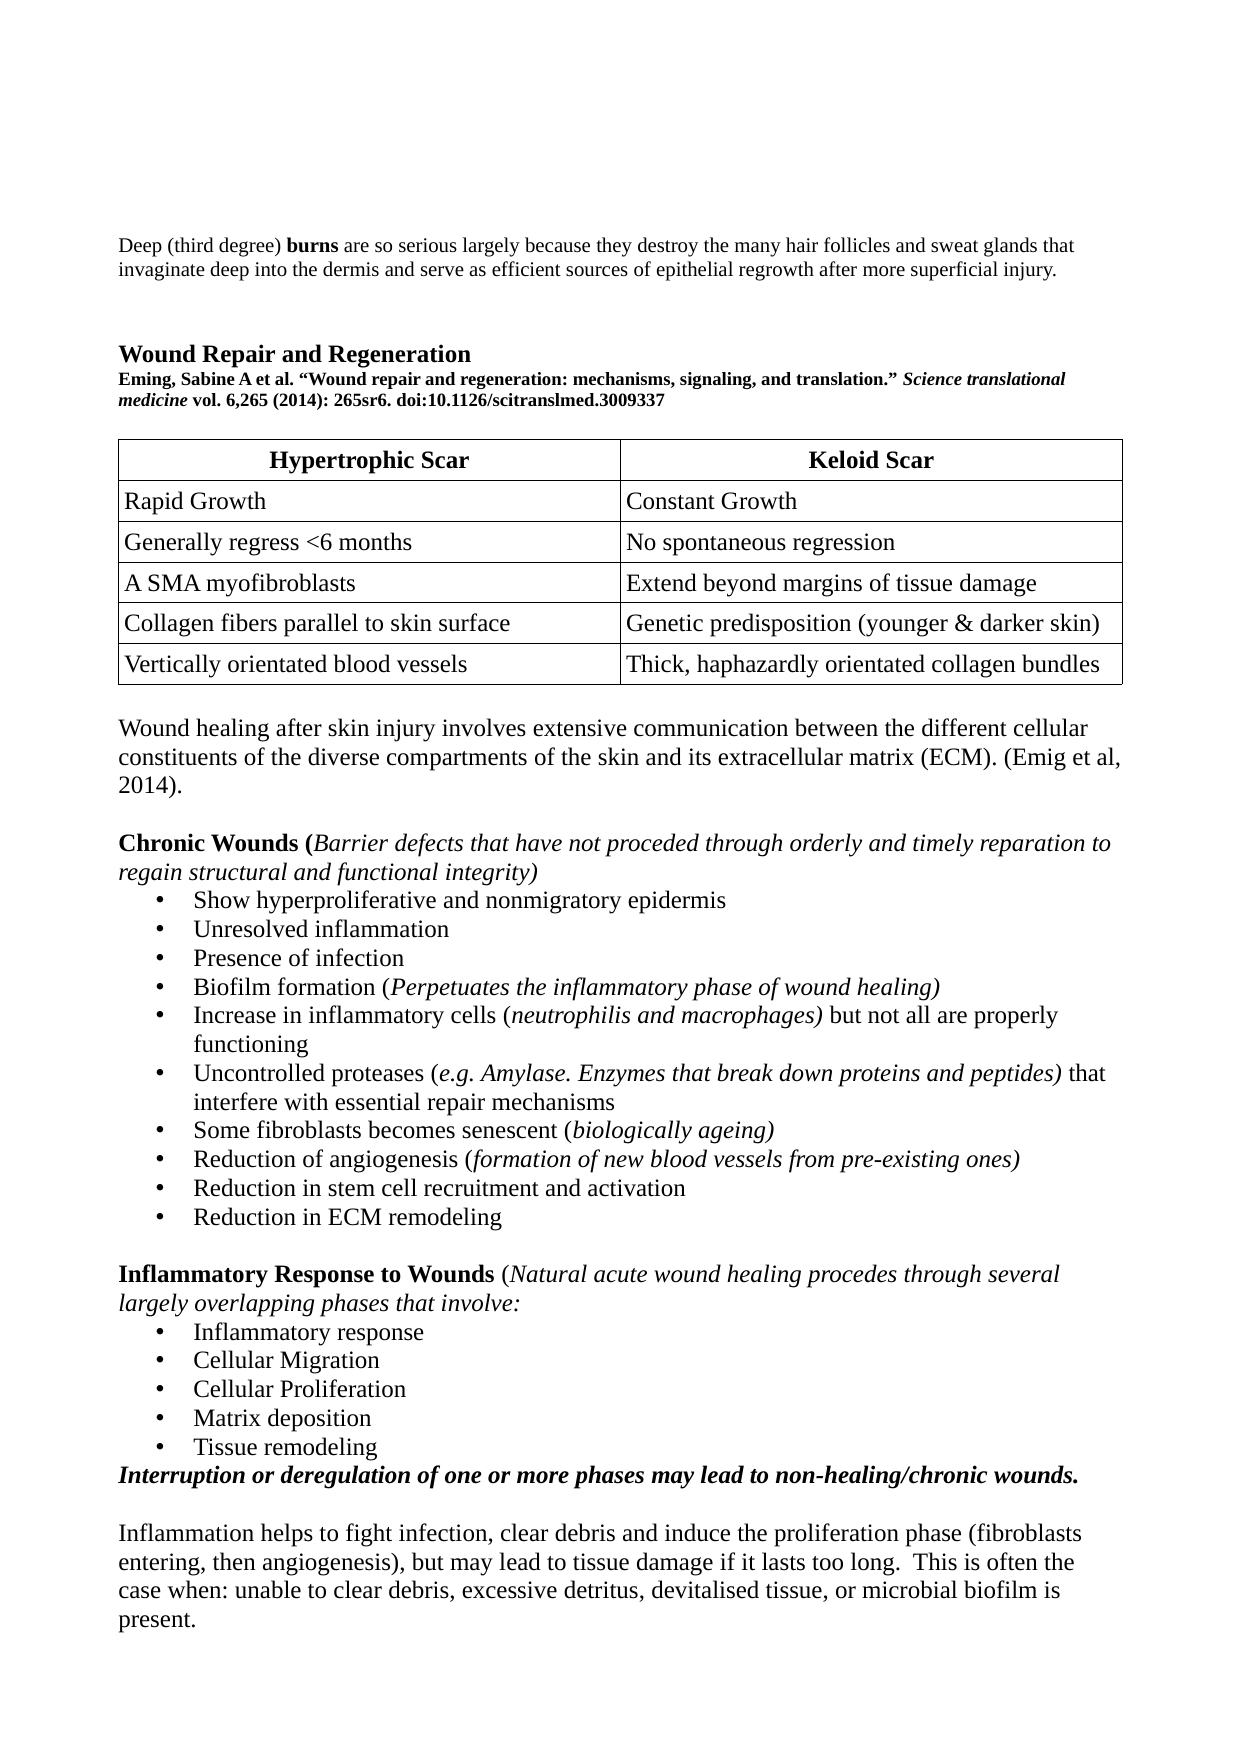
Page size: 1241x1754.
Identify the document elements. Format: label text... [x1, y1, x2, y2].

list Uncontrolled proteases (e.g. Amylase. Enzymes that break down proteins and peptides) that interfere with essential repair mechanisms [156, 1058, 1122, 1116]
list Reduction in ECM remodeling [156, 1202, 1122, 1231]
text Wound healing after skin injury involves extensive communication between the different cellular constituents of the diverse compartments of the skin and its extracellular matrix (ECM). (Emig et al, 2014). [118, 713, 1122, 799]
text Chronic Wounds (Barrier defects that have not proceded through orderly and timely reparation to regain structural and functional integrity) [118, 828, 1122, 886]
text Inflammation helps to fight infection, clear debris and induce the proliferation phase (fibroblasts entering, then angiogenesis), but may lead to tissue damage if it lasts too long. This is often the case when: unable to clear debris, excessive detritus, devitalised tissue, or microbial biofilm is present. [118, 1518, 1122, 1633]
text Wound Repair and Regeneration [118, 339, 1122, 367]
text Deep (third degree) burns are so serious largely because they destroy the many hair follicles and sweat glands that invaginate deep into the dermis and serve as efficient sources of epithelial regrowth after more superficial injury. [118, 233, 1122, 281]
text Inflammatory Response to Wounds (Natural acute wound healing procedes through several largely overlapping phases that involve: [118, 1259, 1122, 1317]
table_cell Thick, haphazardly orientated collagen bundles [621, 644, 1122, 684]
table_cell No spontaneous regression [621, 522, 1122, 562]
table_cell Rapid Growth [119, 481, 620, 521]
list Reduction of angiogenesis (formation of new blood vessels from pre-existing ones) [156, 1144, 1122, 1173]
text Eming, Sabine A et al. “Wound repair and regeneration: mechanisms, signaling, and translation.” Science translational medicine vol. 6,265 (2014): 265sr6. doi:10.1126/scitranslmed.3009337 [118, 367, 1122, 411]
table_header Keloid Scar [621, 440, 1122, 480]
list Tissue remodeling [156, 1432, 1122, 1461]
list Biofilm formation (Perpetuates the inflammatory phase of wound healing) [156, 972, 1122, 1001]
list Increase in inflammatory cells (neutrophilis and macrophages) but not all are properly functioning [156, 1001, 1122, 1058]
text Interruption or deregulation of one or more phases may lead to non-healing/chronic wounds. [118, 1461, 1122, 1489]
table_cell Collagen fibers parallel to skin surface [119, 603, 620, 643]
list Inflammatory response [156, 1317, 1122, 1346]
table_cell Vertically orientated blood vessels [119, 644, 620, 684]
table_cell Generally regress <6 months [119, 522, 620, 562]
table_header Hypertrophic Scar [119, 440, 620, 480]
table_cell A SMA myofibroblasts [119, 563, 620, 602]
list Matrix deposition [156, 1403, 1122, 1432]
list Some fibroblasts becomes senescent (biologically ageing) [156, 1116, 1122, 1144]
table_cell Extend beyond margins of tissue damage [621, 563, 1122, 602]
list Cellular Proliferation [156, 1374, 1122, 1403]
table_cell Genetic predisposition (younger & darker skin) [621, 603, 1122, 643]
list Cellular Migration [156, 1346, 1122, 1374]
list Unresolved inflammation [156, 914, 1122, 943]
list Reduction in stem cell recruitment and activation [156, 1173, 1122, 1202]
list Presence of infection [156, 943, 1122, 972]
list Show hyperproliferative and nonmigratory epidermis [156, 886, 1122, 914]
table_cell Constant Growth [621, 481, 1122, 521]
